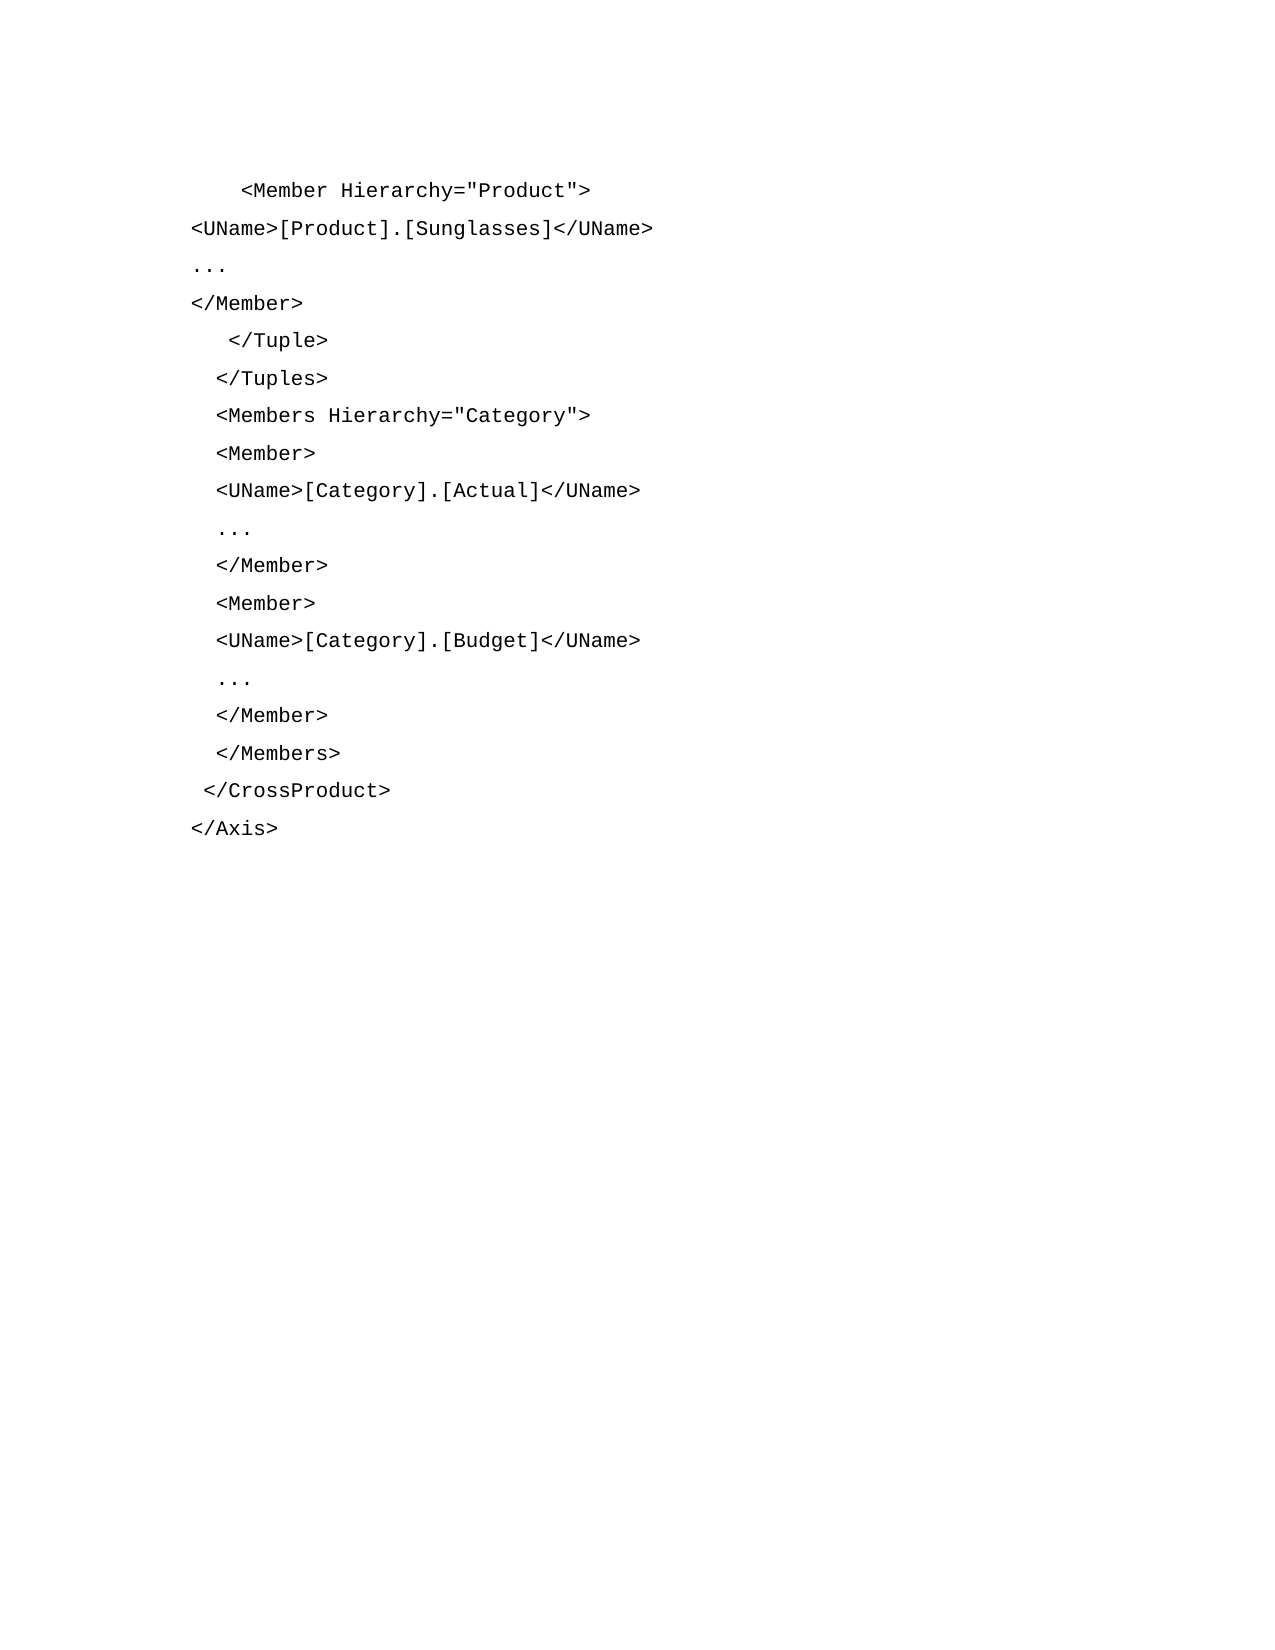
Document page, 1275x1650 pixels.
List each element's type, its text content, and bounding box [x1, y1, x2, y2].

text ... [191, 510, 1128, 542]
text <Member Hierarchy="Product"> [191, 173, 1128, 204]
text </Axis> [191, 810, 1128, 842]
text </Members> [191, 735, 1128, 767]
text </Member> [191, 285, 1128, 317]
text <UName>[Category].[Actual]</UName> [191, 473, 1128, 504]
text <UName>[Category].[Budget]</UName> [191, 623, 1128, 654]
text </Tuple> [191, 323, 1128, 354]
text </Member> [191, 698, 1128, 729]
text ... [191, 248, 1128, 279]
text <UName>[Product].[Sunglasses]</UName> [191, 210, 1128, 242]
text </CrossProduct> [191, 773, 1128, 804]
text <Member> [191, 435, 1128, 467]
text </Tuples> [191, 360, 1128, 392]
text ... [191, 660, 1128, 692]
text </Member> [191, 548, 1128, 579]
text <Members Hierarchy="Category"> [191, 398, 1128, 429]
text <Member> [191, 585, 1128, 617]
